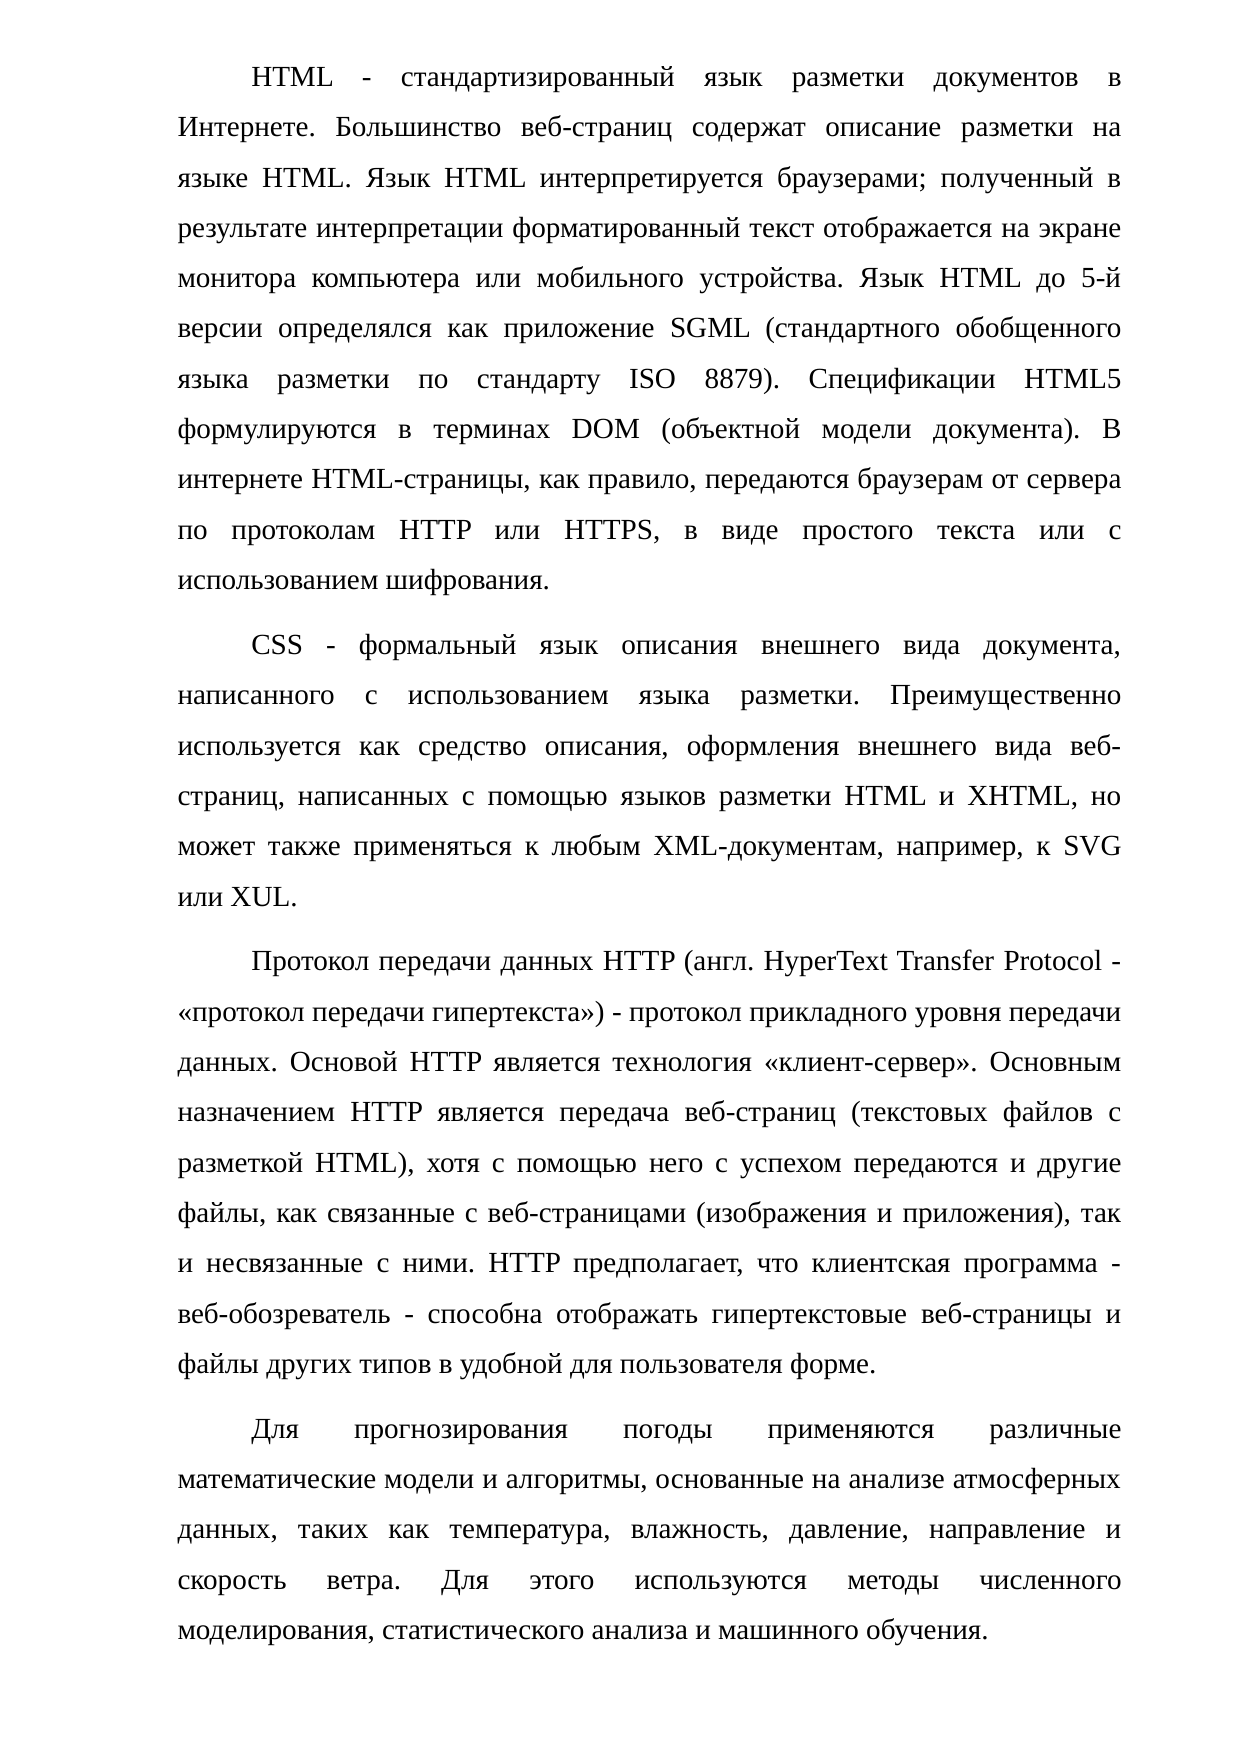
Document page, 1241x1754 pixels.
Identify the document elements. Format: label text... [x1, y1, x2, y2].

text Протокол передачи данных HTTP (англ. HyperText Transfer Protocol - «протокол передачи гипертекста») - протокол прикладного уровня передачи данных. Основой HTTP является технология «клиент-сервер». Основным назначением HTTP является передача веб-страниц (текстовых файлов с разметкой HTML), хотя с помощью него с успехом передаются и другие файлы, как связанные с веб-страницами (изображения и приложения), так и несвязанные с ними. HTTP предполагает, что клиентская программа - веб-обозреватель - способна отображать гипертекстовые веб-страницы и файлы других типов в удобной для пользователя форме. [177, 943, 1122, 1379]
text Для прогнозирования погоды применяются различные математические модели и алгоритмы, основанные на анализе атмосферных данных, таких как температура, влажность, давление, направление и скорость ветра. Для этого используются методы численного моделирования, статистического анализа и машинного обучения. [177, 1411, 1122, 1646]
text HTML - стандартизированный язык разметки документов в Интернете. Большинство веб-страниц содержат описание разметки на языке HTML. Язык HTML интерпретируется браузерами; полученный в результате интерпретации форматированный текст отображается на экране монитора компьютера или мобильного устройства. Язык HTML до 5-й версии определялся как приложение SGML (стандартного обобщенного языка разметки по стандарту ISO 8879). Спецификации HTML5 формулируются в терминах DOM (объектной модели документа). В интернете HTML-страницы, как правило, передаются браузерам от сервера по протоколам HTTP или HTTPS, в виде простого текста или с использованием шифрования. [177, 59, 1122, 596]
text CSS - формальный язык описания внешнего вида документа, написанного с использованием языка разметки. Преимущественно используется как средство описания, оформления внешнего вида веб-страниц, написанных с помощью языков разметки HTML и XHTML, но может также применяться к любым XML-документам, например, к SVG или XUL. [177, 627, 1122, 912]
